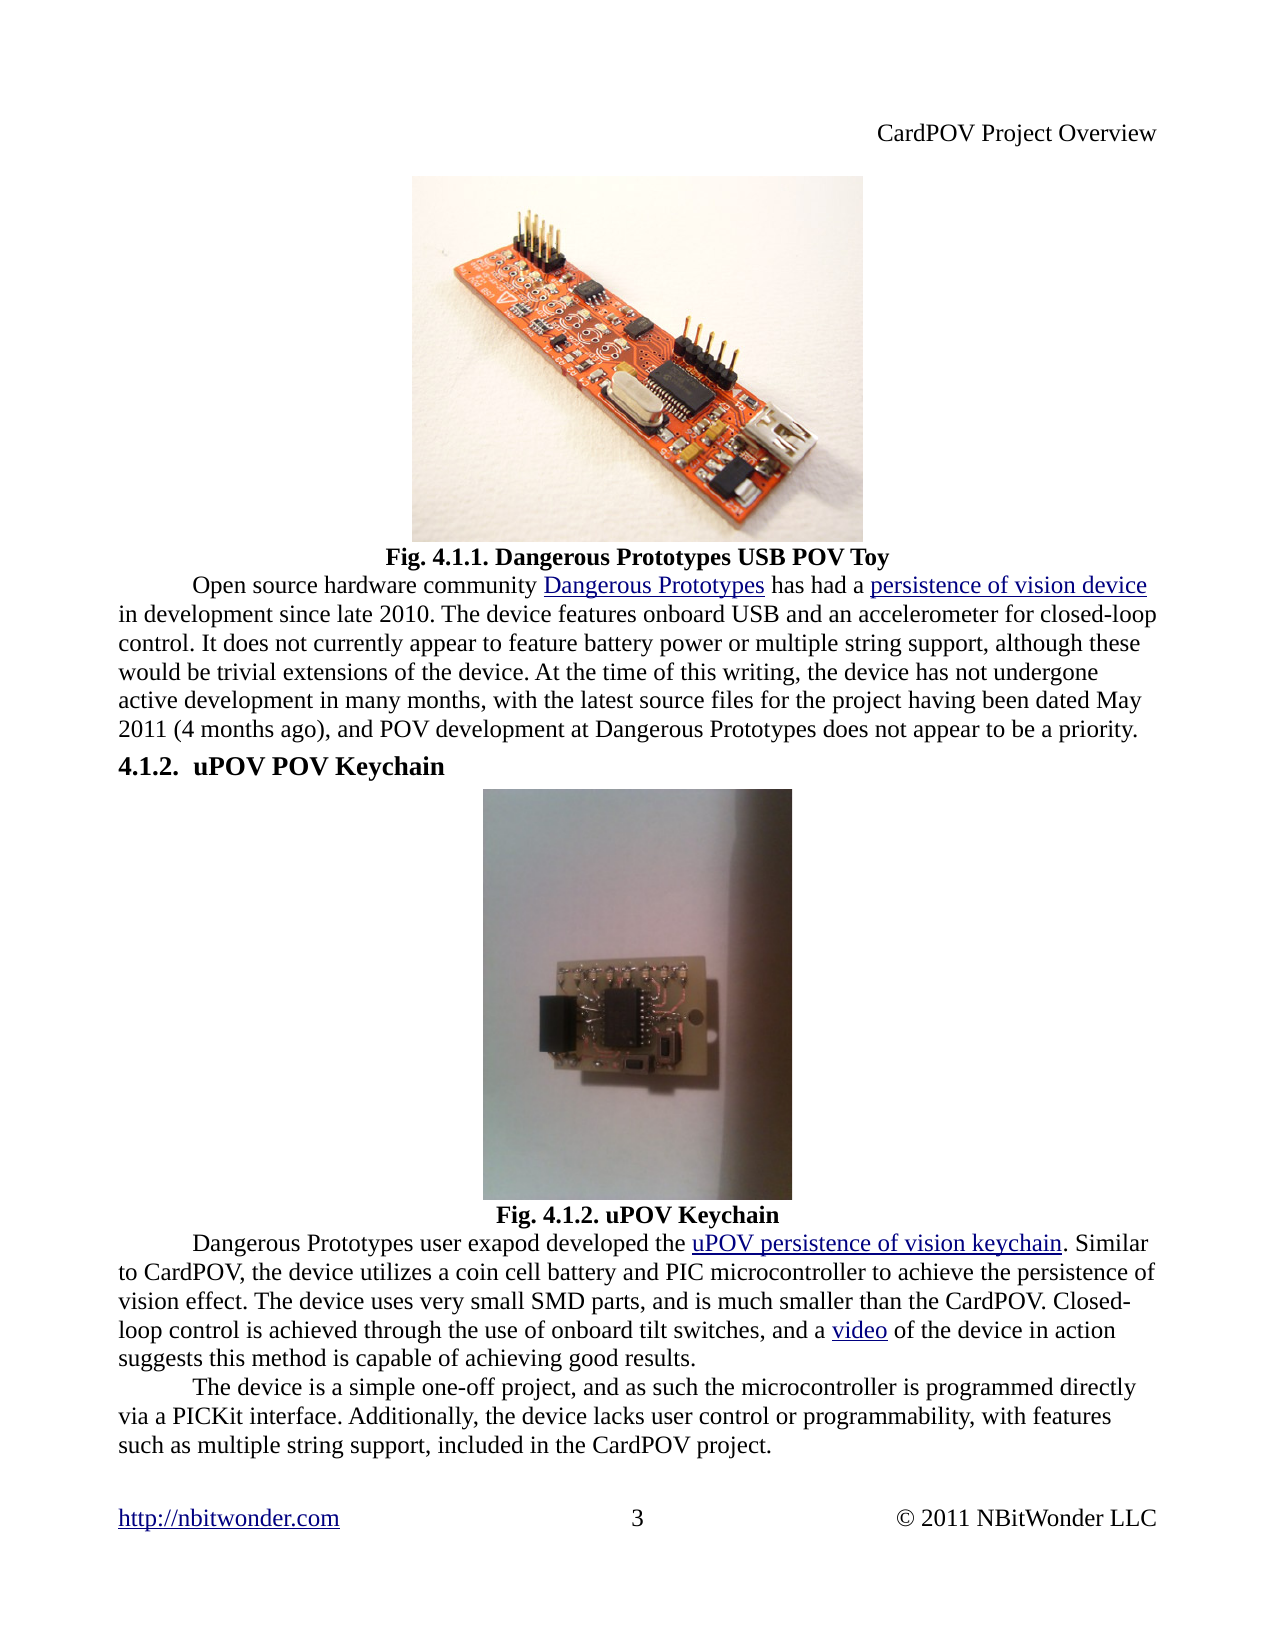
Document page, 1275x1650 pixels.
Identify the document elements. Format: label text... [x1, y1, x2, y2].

text Fig. 4.1.2. uPOV Keychain [118, 789, 1157, 1228]
text Dangerous Prototypes user exapod developed the uPOV persistence of vision keychain. Similar to CardPOV, the device utilizes a coin cell battery and PIC microcontroller to achieve the persistence of vision effect. The device uses very small SMD parts, and is much smaller than the CardPOV. Closed-loop control is achieved through the use of onboard tilt switches, and a video of the device in action suggests this method is capable of achieving good results. [118, 1228, 1157, 1372]
picture [412, 176, 863, 542]
picture [483, 789, 793, 1200]
subtitle 4.1.2. uPOV POV Keychain [118, 751, 1157, 782]
text Fig. 4.1.1. Dangerous Prototypes USB POV Toy [118, 176, 1157, 571]
text Open source hardware community Dangerous Prototypes has had a persistence of vision device in development since late 2010. The device features onboard USB and an accelerometer for closed-loop control. It does not currently appear to feature battery power or multiple string support, although these would be trivial extensions of the device. At the time of this writing, the device has not undergone active development in many months, with the latest source files for the project having been dated May 2011 (4 months ago), and POV development at Dangerous Prototypes does not appear to be a priority. [118, 571, 1157, 743]
text The device is a simple one-off project, and as such the microcontroller is programmed directly via a PICKit interface. Additionally, the device lacks user control or programmability, with features such as multiple string support, included in the CardPOV project. [118, 1372, 1157, 1458]
